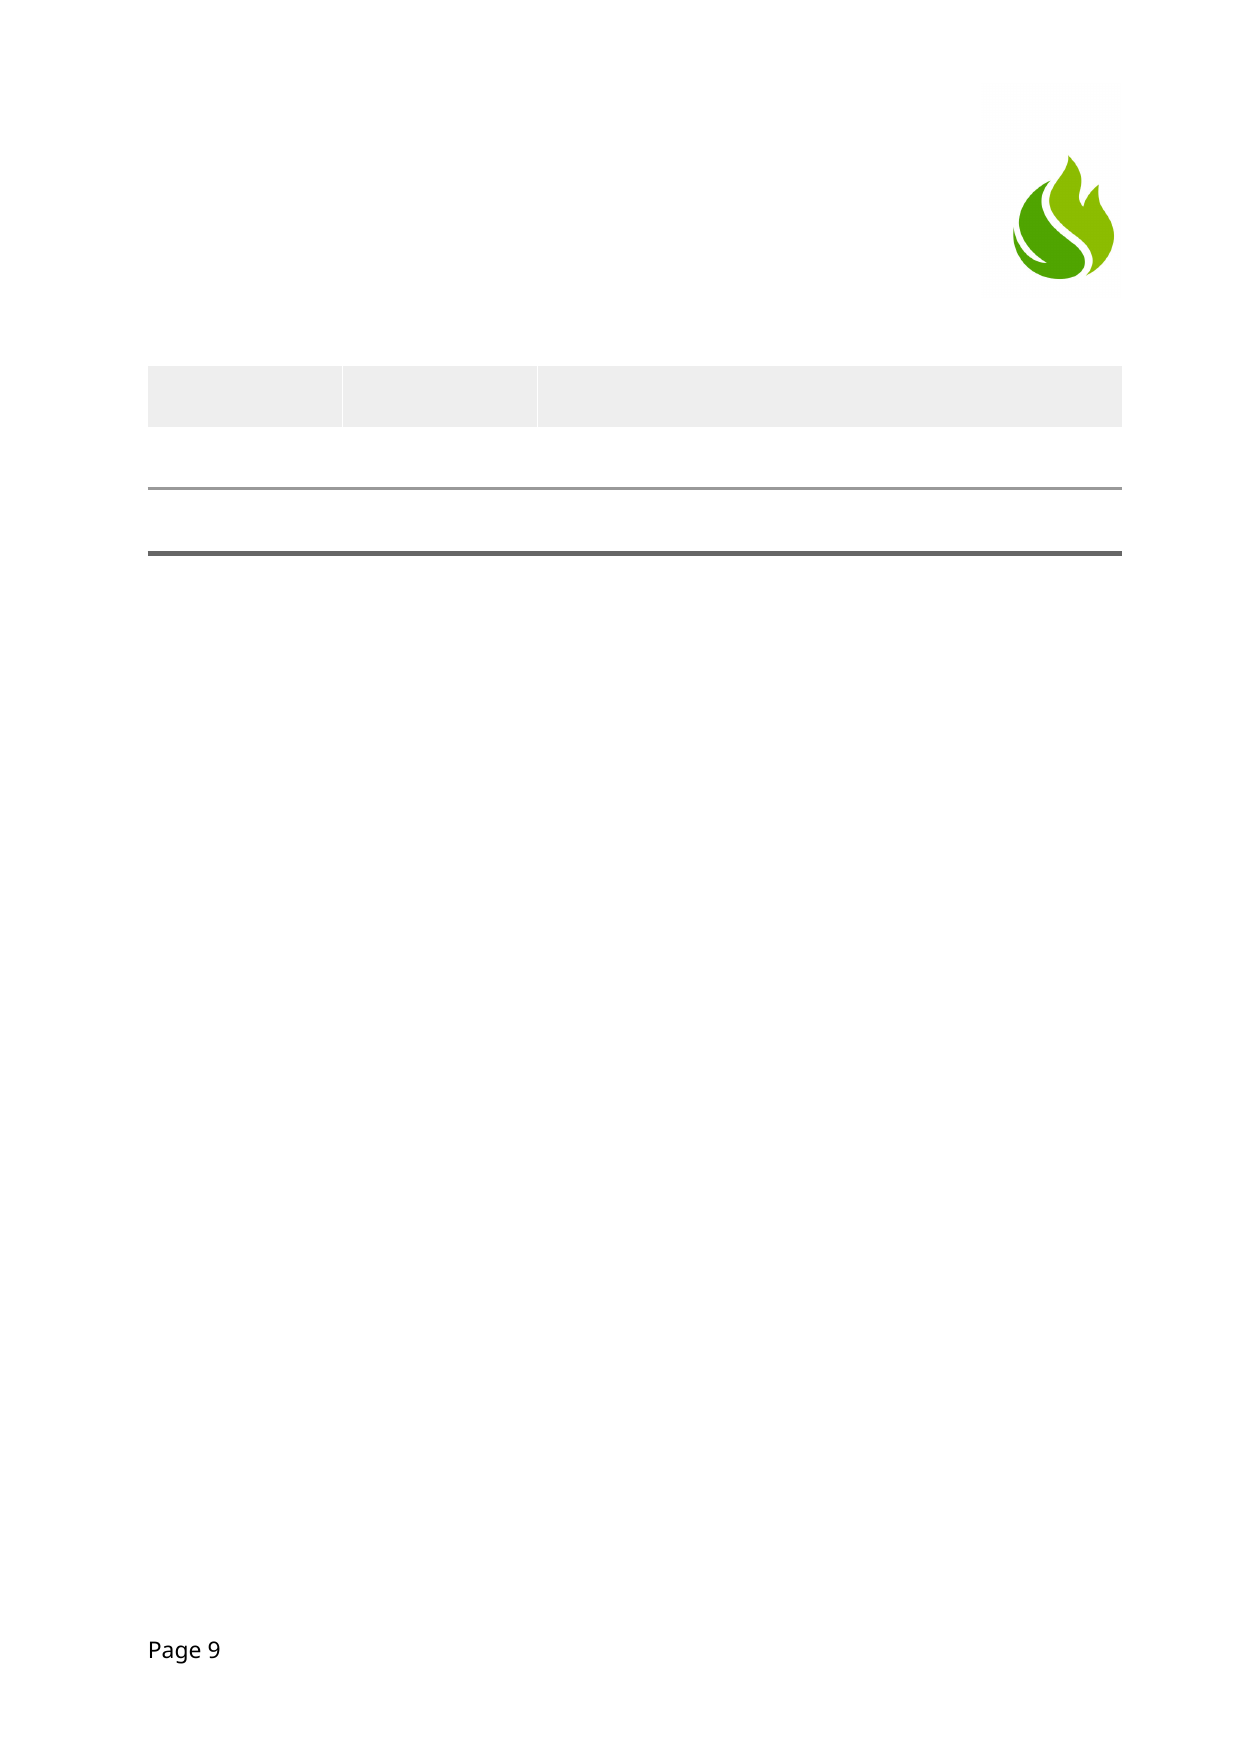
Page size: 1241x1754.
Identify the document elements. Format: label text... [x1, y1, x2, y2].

table_cell [732, 427, 927, 487]
table_cell [343, 366, 537, 427]
table_cell [538, 490, 732, 551]
table_cell [538, 366, 732, 427]
table_cell Total [148, 490, 342, 551]
table_cell [343, 427, 537, 487]
table_cell $37,960.00 [927, 427, 1122, 487]
table_cell $2,640.00 [927, 366, 1122, 427]
table_cell [732, 366, 927, 427]
table_cell [732, 490, 927, 551]
table_cell $51,990.00 [927, 490, 1122, 551]
table_cell [343, 490, 537, 551]
picture [981, 83, 1026, 298]
table_cell [538, 427, 732, 487]
table_cell Monthly recurring costs [148, 427, 342, 487]
table_cell Material costs [148, 366, 342, 427]
